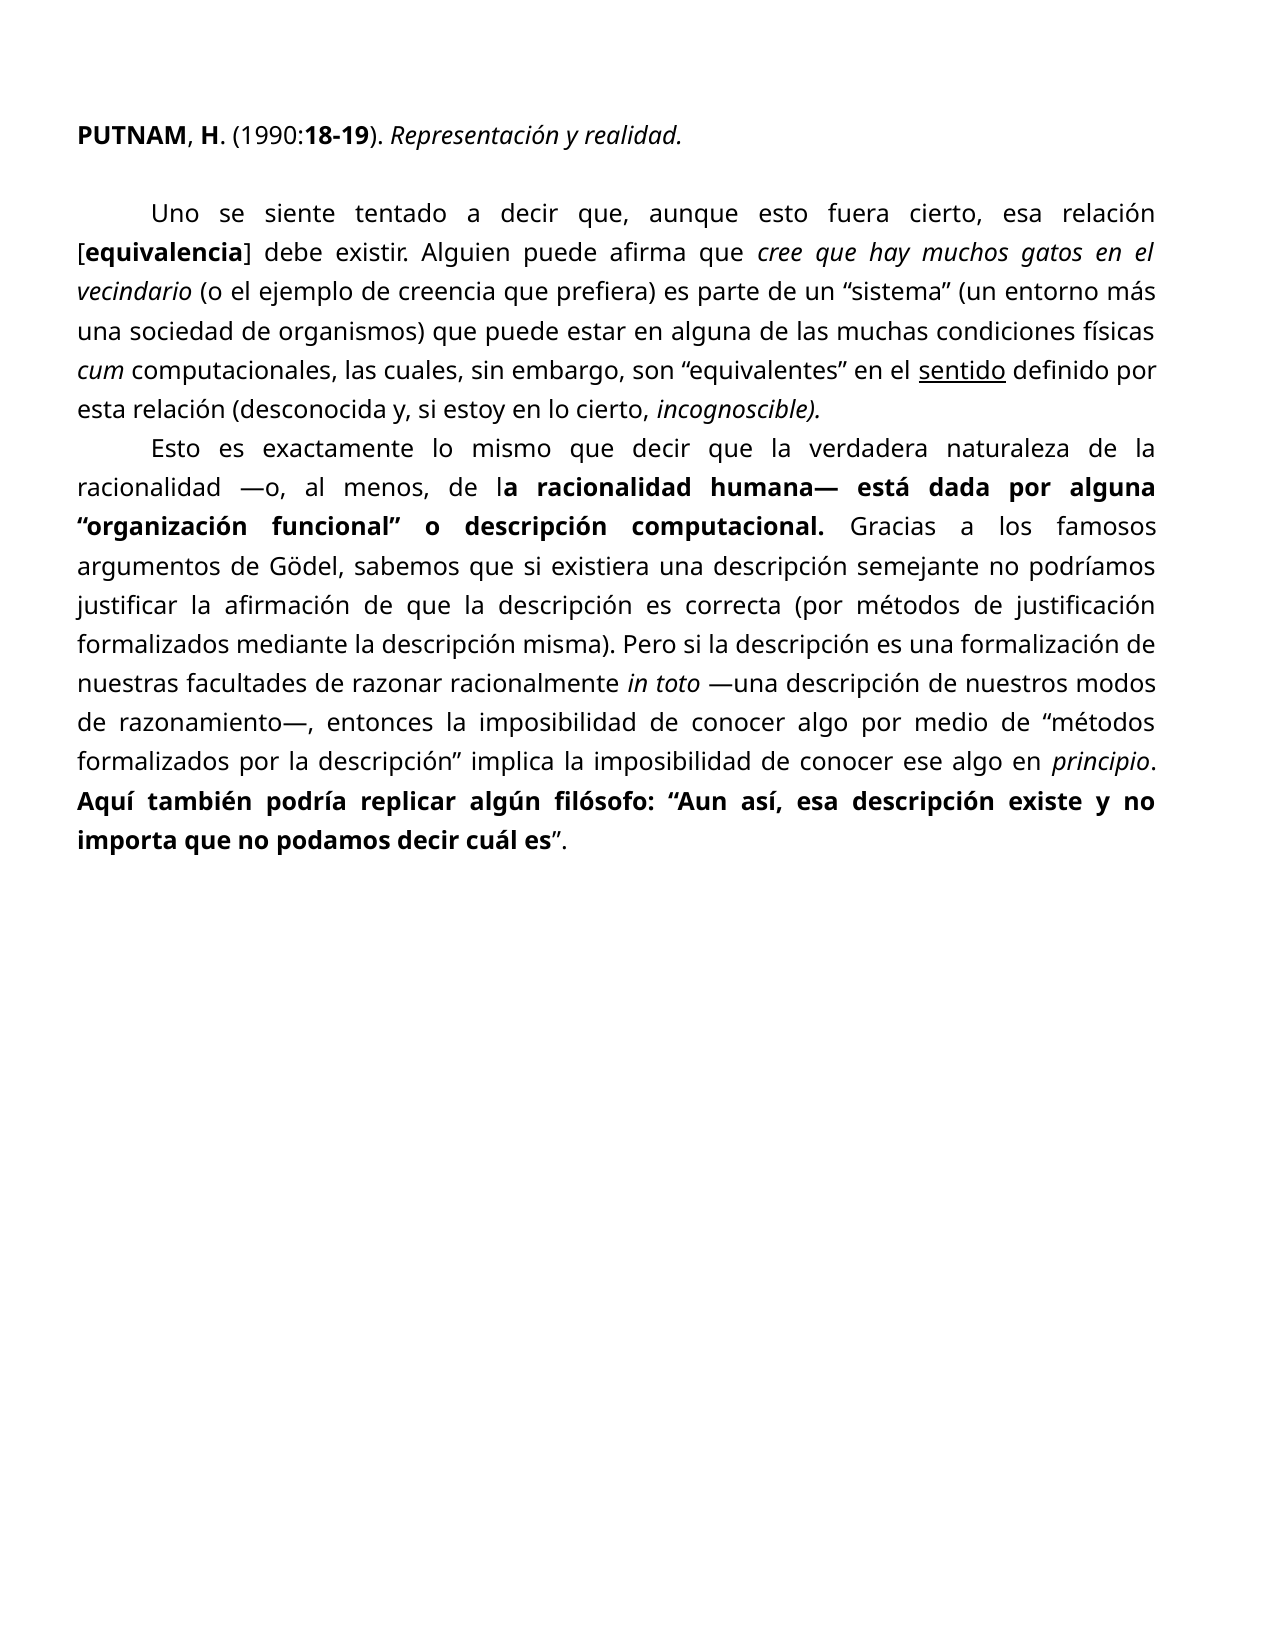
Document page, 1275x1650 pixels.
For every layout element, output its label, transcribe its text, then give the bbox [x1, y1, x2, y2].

text Esto es exactamente lo mismo que decir que la verdadera naturaleza de la racionalidad ―o, al menos, de la racionalidad humana― está dada por alguna “organización funcional” o descripción computacional. Gracias a los famosos argumentos de Gödel, sabemos que si existiera una descripción semejante no podríamos justificar la afirmación de que la descripción es correcta (por métodos de justificación formalizados mediante la descripción misma). Pero si la descripción es una formalización de nuestras facultades de razonar racionalmente in toto ―una descripción de nuestros modos de razonamiento―, entonces la imposibilidad de conocer algo por medio de “métodos formalizados por la descripción” implica la imposibilidad de conocer ese algo en principio. Aquí también podría replicar algún filósofo: “Aun así, esa descripción existe y no importa que no podamos decir cuál es”. [77, 431, 1157, 856]
text Uno se siente tentado a decir que, aunque esto fuera cierto, esa relación [equivalencia] debe existir. Alguien puede afirma que cree que hay muchos gatos en el vecindario (o el ejemplo de creencia que prefiera) es parte de un “sistema” (un entorno más una sociedad de organismos) que puede estar en alguna de las muchas condiciones físicas cum computacionales, las cuales, sin embargo, son “equivalentes” en el sentido definido por esta relación (desconocida y, si estoy en lo cierto, incognoscible). [77, 196, 1157, 426]
text PUTNAM, H. (1990:18-19). Representación y realidad. [77, 117, 1157, 151]
